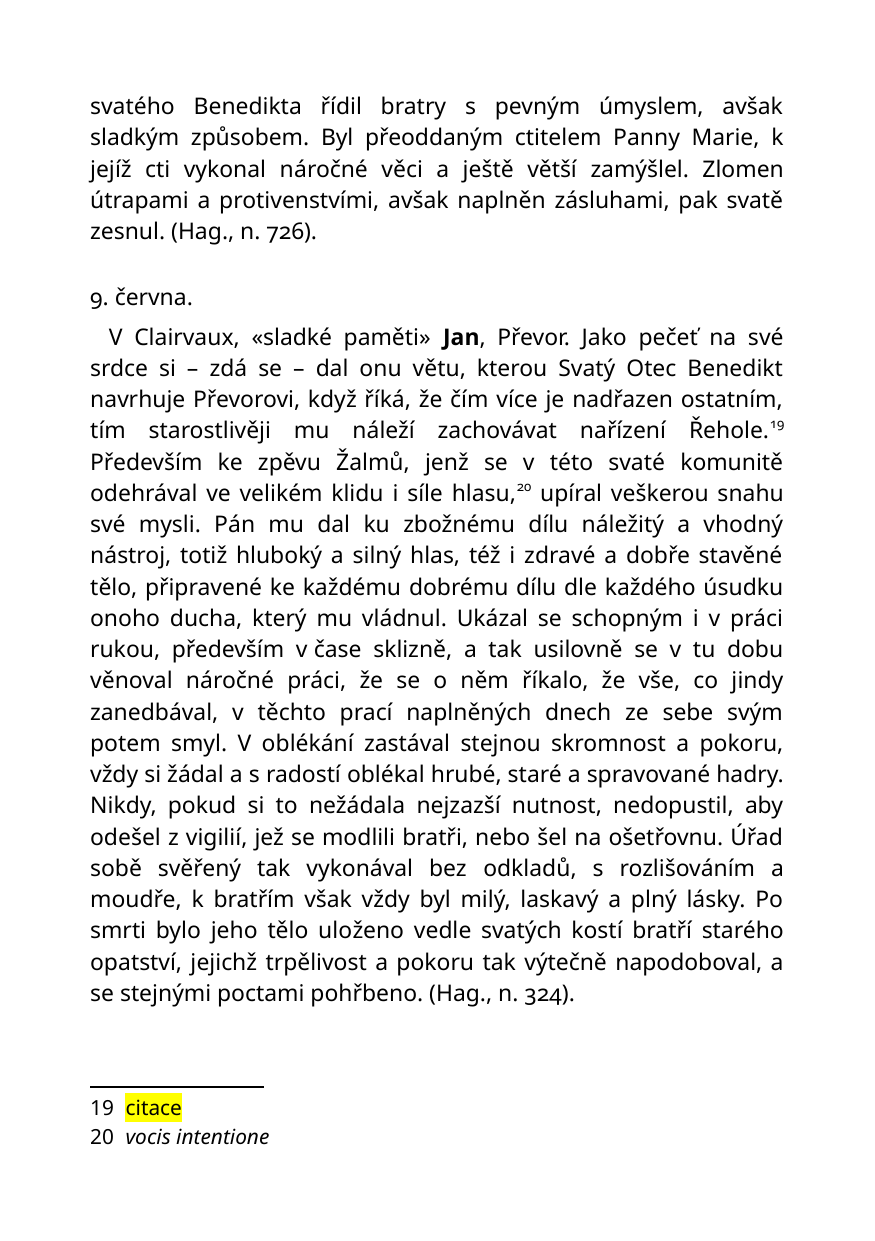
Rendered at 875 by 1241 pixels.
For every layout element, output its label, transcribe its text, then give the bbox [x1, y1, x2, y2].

text svatého Benedikta řídil bratry s pevným úmyslem, avšak sladkým způsobem. Byl přeoddaným ctitelem Panny Marie, k jejíž cti vykonal náročné věci a ještě větší zamýšlel. Zlomen útrapami a protivenstvími, avšak naplněn zásluhami, pak svatě zesnul. (Hag., n. 726). [90, 90, 784, 246]
text V Clairvaux, «sladké paměti» Jan, Převor. Jako pečeť na své srdce si – zdá se – dal onu větu, kterou Svatý Otec Benedikt navrhuje Převorovi, když říká, že čím více je nadřazen ostatním, tím starostlivěji mu náleží zachovávat nařízení Řehole. Především ke zpěvu Žalmů, jenž se v této svaté komunitě odehrával ve velikém klidu i síle hlasu, upíral veškerou snahu své mysli. Pán mu dal ku zbožnému dílu náležitý a vhodný nástroj, totiž hluboký a silný hlas, též i zdravé a dobře stavěné tělo, připravené ke každému dobrému dílu dle každého úsudku onoho ducha, který mu vládnul. Ukázal se schopným i v práci rukou, především v čase sklizně, a tak usilovně se v tu dobu věnoval náročné práci, že se o něm říkalo, že vše, co jindy zanedbával, v těchto prací naplněných dnech ze sebe svým potem smyl. V oblékání zastával stejnou skromnost a pokoru, vždy si žádal a s radostí oblékal hrubé, staré a spravované hadry. Nikdy, pokud si to nežádala nejzazší nutnost, nedopustil, aby odešel z vigilií, jež se modlili bratři, nebo šel na ošetřovnu. Úřad sobě svěřený tak vykonával bez odkladů, s rozlišováním a moudře, k bratřím však vždy byl milý, laskavý a plný lásky. Po smrti bylo jeho tělo uloženo vedle svatých kostí bratří starého opatství, jejichž trpělivost a pokoru tak výtečně napodoboval, a se stejnými poctami pohřbeno. (Hag., n. 324). [90, 321, 784, 1008]
text citace [90, 1093, 784, 1122]
text vocis intentione [90, 1122, 784, 1150]
text 9. června. [90, 281, 784, 312]
